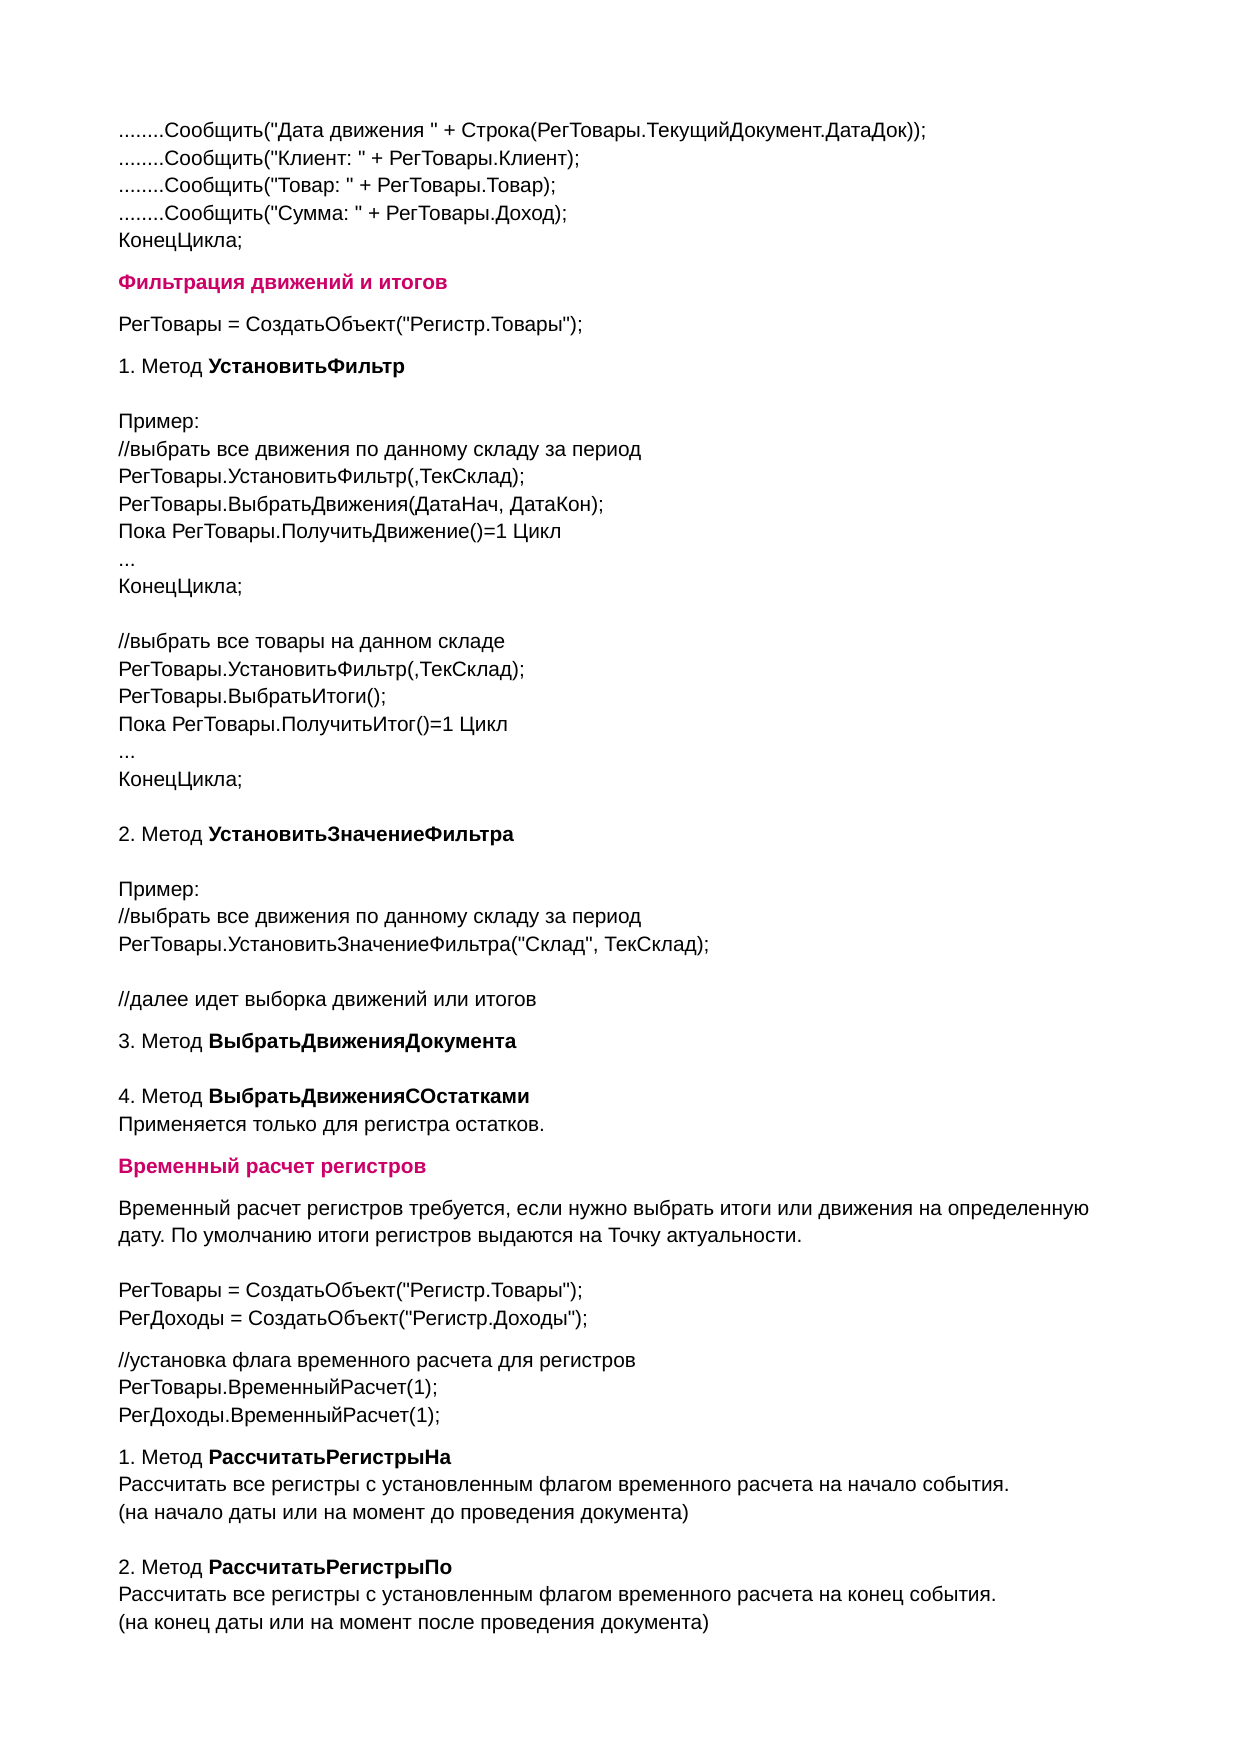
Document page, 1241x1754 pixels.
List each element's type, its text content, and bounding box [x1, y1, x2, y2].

text Временный расчет регистров [118, 1153, 1122, 1177]
text ........Сообщить("Дата движения " + Строка(РегТовары.ТекущийДокумент.ДатаДок)); ........Сообщить("Клиент: " + РегТовары.Клиент); ........Сообщить("Товар: " + РегТовары.Товар); ........Сообщить("Сумма: " + РегТовары.Доход); КонецЦикла; [118, 118, 1122, 252]
text РегТовары = СоздатьОбъект("Регистр.Товары"); [118, 312, 1122, 336]
text 1. Метод РассчитатьРегистрыНа Рассчитать все регистры с установленным флагом временного расчета на начало события. (на начало даты или на момент до проведения документа) 2. Метод РассчитатьРегистрыПо Рассчитать все регистры с установленным флагом временного расчета на конец события. (на конец даты или на момент после проведения документа) [118, 1445, 1122, 1634]
text //установка флага временного расчета для регистров РегТовары.ВременныйРасчет(1); РегДоходы.ВременныйРасчет(1); [118, 1348, 1122, 1427]
text Фильтрация движений и итогов [118, 270, 1122, 294]
text Временный расчет регистров требуется, если нужно выбрать итоги или движения на определенную дату. По умолчанию итоги регистров выдаются на Точку актуальности. РегТовары = СоздатьОбъект("Регистр.Товары"); РегДоходы = СоздатьОбъект("Регистр.Доходы"); [118, 1196, 1122, 1329]
text 3. Метод ВыбратьДвиженияДокумента 4. Метод ВыбратьДвиженияСОстатками Применяется только для регистра остатков. [118, 1029, 1122, 1135]
text 1. Метод УстановитьФильтр Пример: //выбрать все движения по данному складу за период РегТовары.УстановитьФильтр(,ТекСклад); РегТовары.ВыбратьДвижения(ДатаНач, ДатаКон); Пока РегТовары.ПолучитьДвижение()=1 Цикл ... КонецЦикла; //выбрать все товары на данном складе РегТовары.УстановитьФильтр(,ТекСклад); РегТовары.ВыбратьИтоги(); Пока РегТовары.ПолучитьИтог()=1 Цикл ... КонецЦикла; 2. Метод УстановитьЗначениеФильтра Пример: //выбрать все движения по данному складу за период РегТовары.УстановитьЗначениеФильтра("Склад", ТекСклад); //далее идет выборка движений или итогов [118, 354, 1122, 1011]
